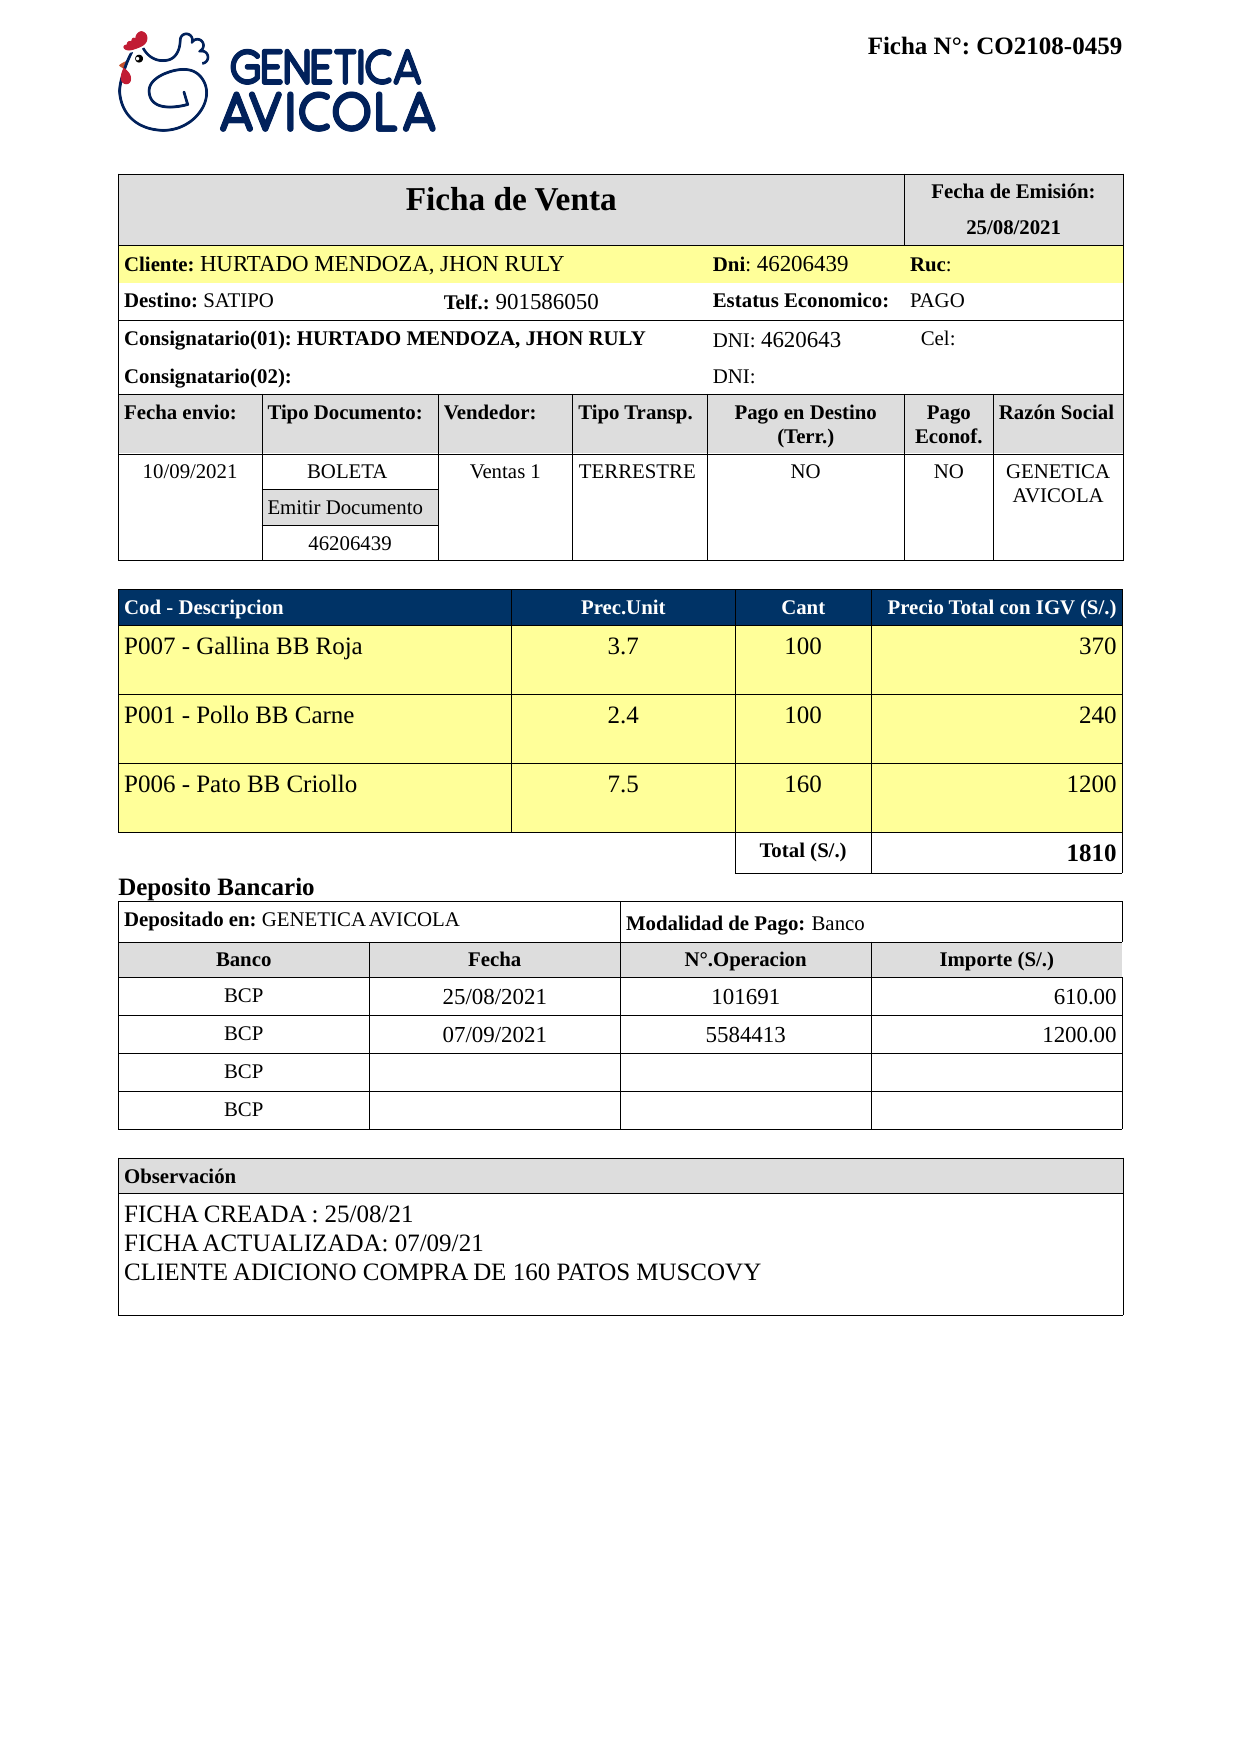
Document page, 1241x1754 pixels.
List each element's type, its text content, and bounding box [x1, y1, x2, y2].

table_cell 25/08/2021 [370, 978, 620, 1015]
table_cell 100 [736, 695, 871, 763]
table_cell 1200 [872, 764, 1122, 832]
table_cell 101691 [621, 978, 871, 1015]
table_cell Estatus Economico: [707, 283, 904, 320]
table_cell Razón Social [994, 395, 1123, 453]
table_cell BOLETA [263, 455, 438, 489]
table_cell Fecha envio: [119, 395, 262, 453]
table_cell 1200.00 [872, 1016, 1122, 1053]
table_cell Tipo Documento: [263, 395, 438, 453]
table_cell BCP [119, 1054, 369, 1091]
table_header Ficha de Venta [119, 175, 904, 245]
table_cell 2.4 [512, 695, 735, 763]
table_cell Fecha [370, 943, 620, 977]
table_cell 07/09/2021 [370, 1016, 620, 1053]
table_cell BCP [119, 1016, 369, 1053]
table_cell GENETICA AVICOLA [994, 455, 1123, 560]
table_cell BCP [119, 978, 369, 1015]
table_cell Tipo Transp. [573, 395, 707, 453]
table_cell [118, 833, 511, 872]
table_cell 240 [872, 695, 1122, 763]
table_header Precio Total con IGV (S/.) [872, 590, 1122, 625]
table_cell BCP [119, 1092, 369, 1129]
table_cell [621, 1054, 871, 1091]
table_cell Telf.: 901586050 [438, 283, 707, 320]
table_header Depositado en: GENETICA AVICOLA [119, 902, 620, 942]
table_cell Destino: SATIPO [119, 283, 438, 320]
table_cell Vendedor: [439, 395, 572, 453]
table_cell TERRESTRE [573, 455, 707, 560]
table_cell Cel: [915, 321, 1123, 358]
table_cell Ruc: [904, 246, 1123, 283]
table_header Fecha de Emisión: [905, 175, 1123, 209]
table_cell P001 - Pollo BB Carne [119, 695, 511, 763]
table_cell 3.7 [512, 626, 735, 694]
table_cell 610.00 [872, 978, 1122, 1015]
table_cell Total (S/.) [736, 833, 871, 872]
table_cell PAGO [904, 283, 1123, 320]
table_cell [370, 1092, 620, 1129]
table_header Modalidad de Pago: Banco [621, 902, 1122, 942]
table_cell 10/09/2021 [119, 455, 262, 560]
table_cell 1810 [872, 833, 1122, 872]
table_cell Ventas 1 [439, 455, 572, 560]
table_cell Importe (S/.) [872, 943, 1122, 977]
table_cell 370 [872, 626, 1122, 694]
table_cell [621, 1092, 871, 1129]
table_header Prec.Unit [512, 590, 735, 625]
table_cell Consignatario(02): [119, 358, 707, 394]
table_cell Cliente: HURTADO MENDOZA, JHON RULY [119, 246, 707, 283]
table_cell NO [905, 455, 993, 560]
picture [118, 31, 436, 132]
table_cell [872, 1092, 1122, 1129]
table_header Observación [119, 1159, 1123, 1193]
table_cell [511, 833, 735, 872]
table_cell 25/08/2021 [905, 209, 1123, 245]
table_cell 100 [736, 626, 871, 694]
table_cell Pago en Destino (Terr.) [708, 395, 904, 453]
table_cell Pago Econof. [905, 395, 993, 453]
table_cell P007 - Gallina BB Roja [119, 626, 511, 694]
table_cell Banco [119, 943, 369, 977]
table_cell FICHA CREADA : 25/08/21 FICHA ACTUALIZADA: 07/09/21 CLIENTE ADICIONO COMPRA DE 160 PATOS MUSCOVY [119, 1194, 1123, 1315]
table_cell DNI: [707, 358, 1123, 394]
table_cell N°.Operacion [621, 943, 871, 977]
table_cell NO [708, 455, 904, 560]
table_cell 160 [736, 764, 871, 832]
table_cell P006 - Pato BB Criollo [119, 764, 511, 832]
table_cell [370, 1054, 620, 1091]
table_cell 7.5 [512, 764, 735, 832]
table_cell [872, 1054, 1122, 1091]
table_cell 46206439 [263, 526, 438, 560]
table_cell Emitir Documento [263, 490, 438, 525]
table_cell DNI: 4620643 [707, 321, 915, 358]
text Deposito Bancario [118, 872, 1122, 901]
table_header Cod - Descripcion [119, 590, 511, 625]
table_cell Consignatario(01): HURTADO MENDOZA, JHON RULY [119, 321, 707, 358]
table_header Cant [736, 590, 871, 625]
table_cell 5584413 [621, 1016, 871, 1053]
table_cell Dni: 46206439 [707, 246, 904, 283]
